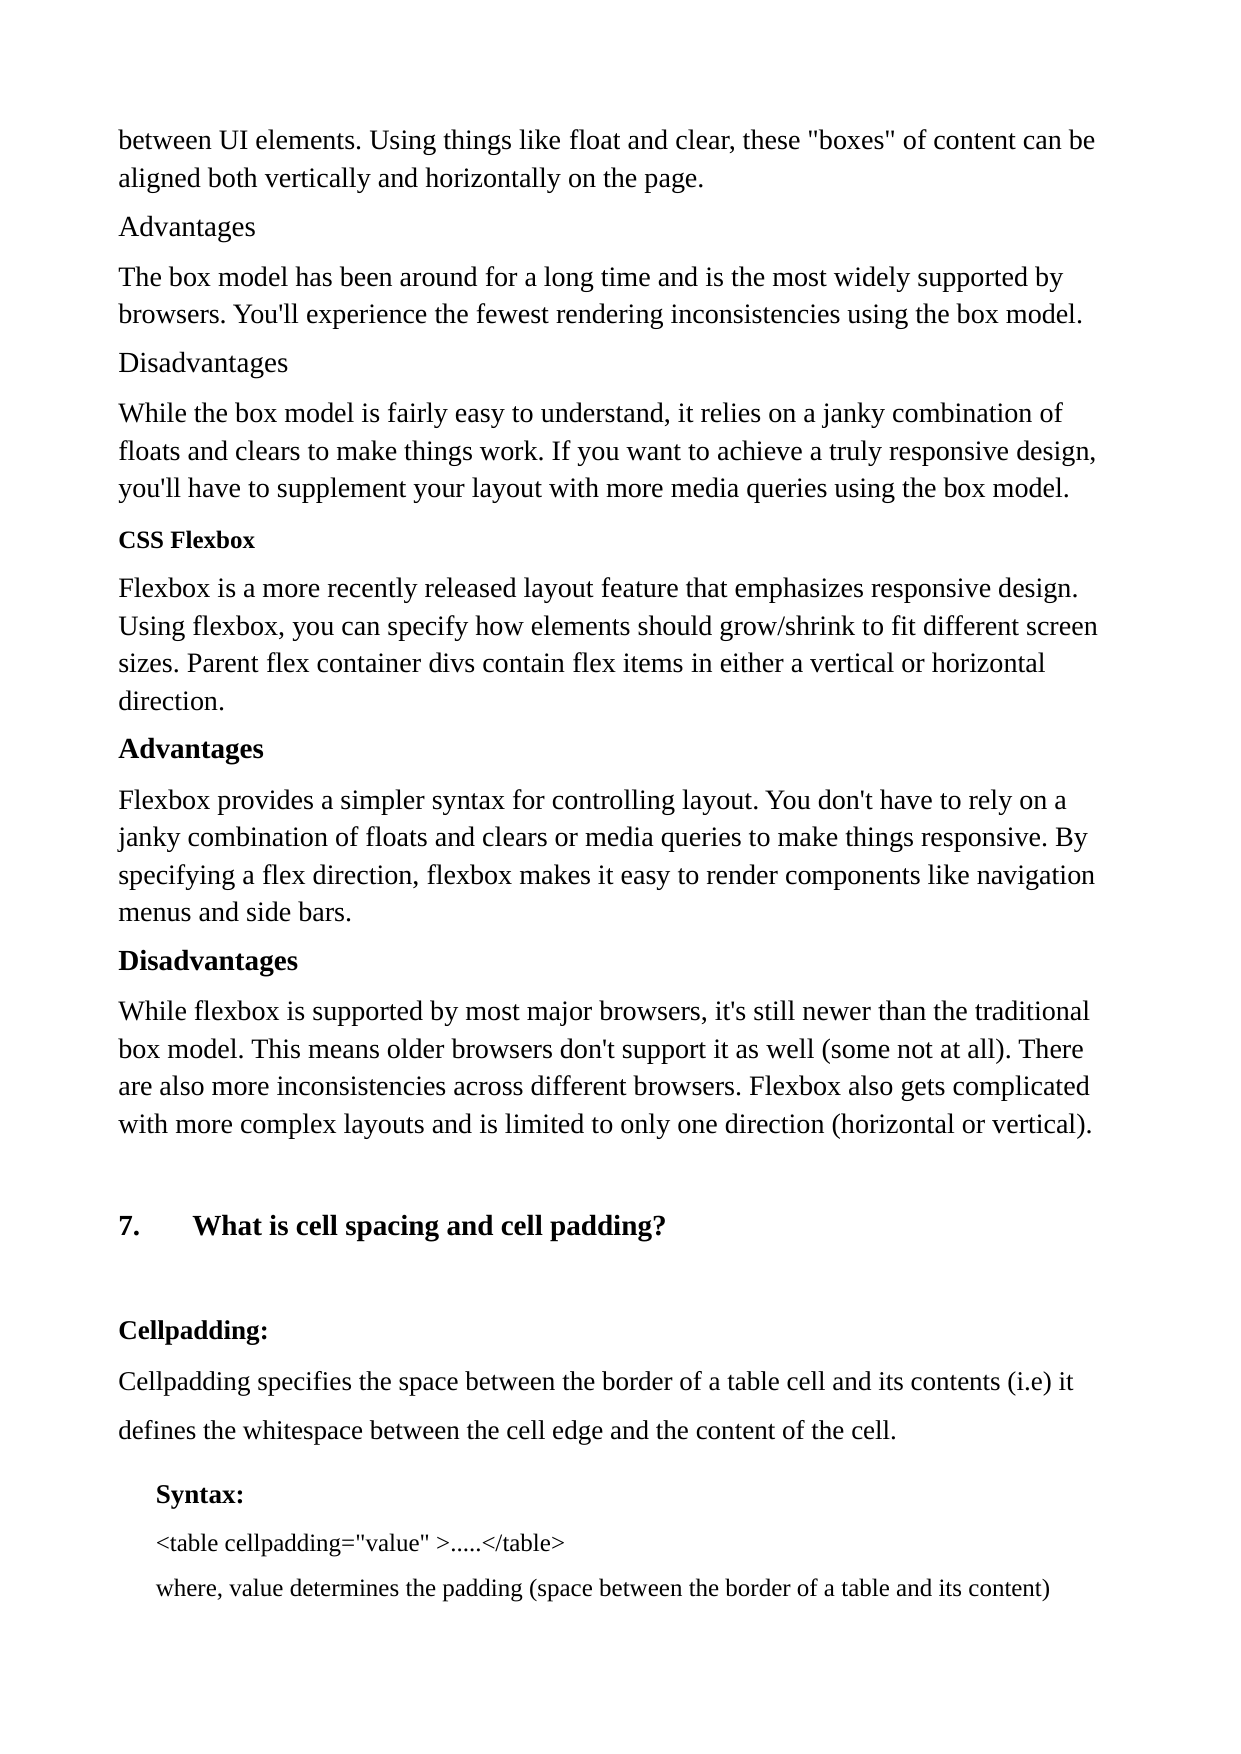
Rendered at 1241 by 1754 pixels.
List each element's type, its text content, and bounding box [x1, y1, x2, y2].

text Syntax: [156, 1479, 1122, 1510]
text <table cellpadding="value" >.....</table> [156, 1528, 1122, 1557]
text where, value determines the padding (space between the border of a table and its content) [156, 1573, 1122, 1602]
subtitle Disadvantages [118, 345, 1122, 379]
text While flexbox is supported by most major browsers, it's still newer than the traditional box model. This means older browsers don't support it as well (some not at all). There are also more inconsistencies across different browsers. Flexbox also gets complicated with more complex layouts and is limited to only one direction (horizontal or vertical). [118, 989, 1122, 1139]
text 7. What is cell spacing and cell padding? [118, 1208, 1122, 1242]
text The box model has been around for a long time and is the most widely supported by browsers. You'll experience the fewest rendering inconsistencies using the box model. [118, 255, 1122, 330]
subtitle CSS Flexbox [118, 525, 1122, 553]
text between UI elements. Using things like float and clear, these "boxes" of content can be aligned both vertically and horizontally on the page. [118, 118, 1122, 193]
text While the box model is fairly easy to understand, it relies on a janky combination of floats and clears to make things work. If you want to achieve a truly responsive design, you'll have to supplement your layout with more media queries using the box model. [118, 391, 1122, 504]
text Flexbox provides a simpler syntax for controlling layout. You don't have to rely on a janky combination of floats and clears or media queries to make things responsive. By specifying a flex direction, flexbox makes it easy to render components like navigation menus and side bars. [118, 778, 1122, 928]
text Cellpadding: [118, 1314, 1122, 1346]
text Flexbox is a more recently released layout feature that emphasizes responsive design. Using flexbox, you can specify how elements should grow/shrink to fit different screen sizes. Parent flex container divs contain flex items in either a vertical or horizontal direction. [118, 566, 1122, 716]
subtitle Advantages [118, 732, 1122, 765]
subtitle Disadvantages [118, 943, 1122, 977]
subtitle Advantages [118, 209, 1122, 242]
text Cellpadding specifies the space between the border of a table cell and its contents (i.e) it defines the whitespace between the cell edge and the content of the cell. [118, 1365, 1122, 1445]
